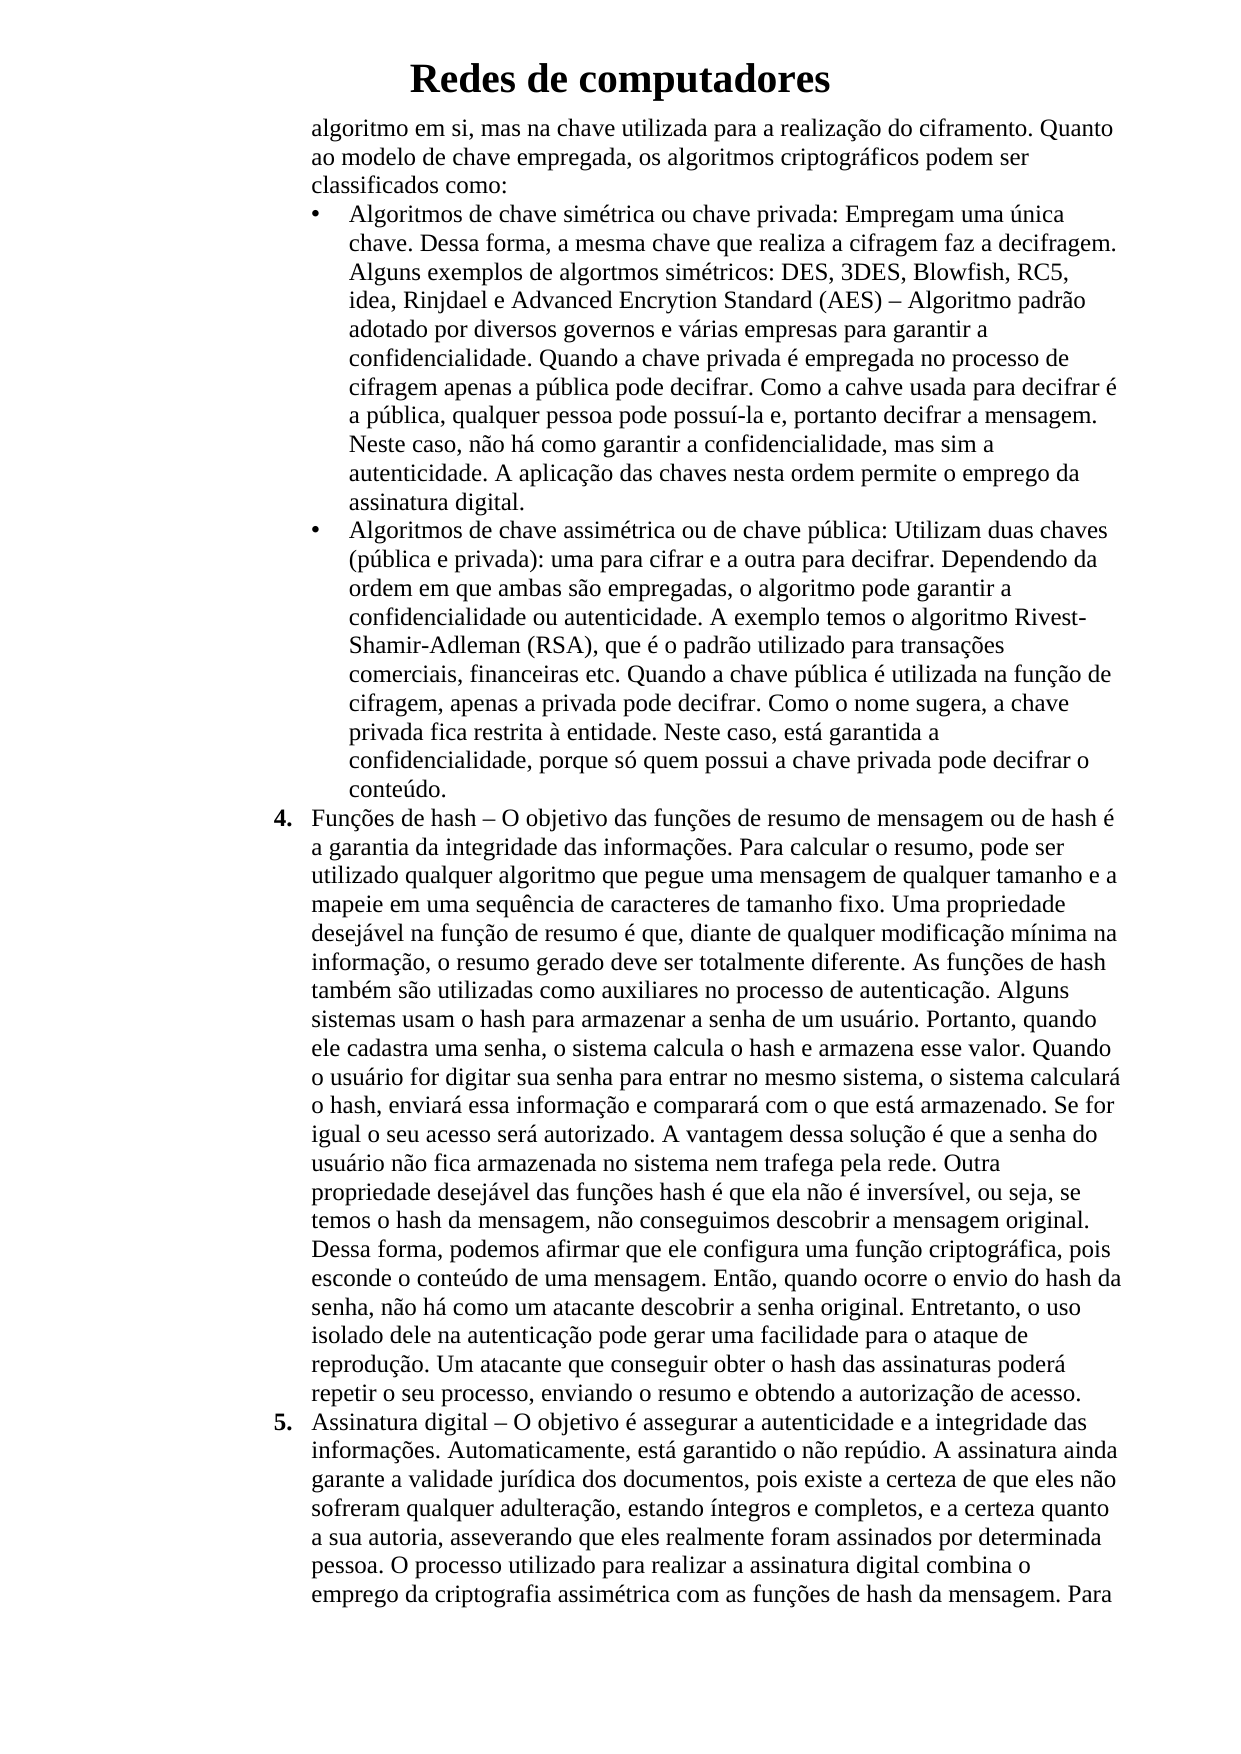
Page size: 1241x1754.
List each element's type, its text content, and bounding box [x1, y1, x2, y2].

list Algoritmos de chave simétrica ou chave privada: Empregam uma única chave. Dessa forma, a mesma chave que realiza a cifragem faz a decifragem. Alguns exemplos de algortmos simétricos: DES, 3DES, Blowfish, RC5, idea, Rinjdael e Advanced Encrytion Standard (AES) – Algoritmo padrão adotado por diversos governos e várias empresas para garantir a confidencialidade. Quando a chave privada é empregada no processo de cifragem apenas a pública pode decifrar. Como a cahve usada para decifrar é a pública, qualquer pessoa pode possuí-la e, portanto decifrar a mensagem. Neste caso, não há como garantir a confidencialidade, mas sim a autenticidade. A aplicação das chaves nesta ordem permite o emprego da assinatura digital. [311, 199, 1122, 515]
list Funções de hash – O objetivo das funções de resumo de mensagem ou de hash é a garantia da integridade das informações. Para calcular o resumo, pode ser utilizado qualquer algoritmo que pegue uma mensagem de qualquer tamanho e a mapeie em uma sequência de caracteres de tamanho fixo. Uma propriedade desejável na função de resumo é que, diante de qualquer modificação mínima na informação, o resumo gerado deve ser totalmente diferente. As funções de hash também são utilizadas como auxiliares no processo de autenticação. Alguns sistemas usam o hash para armazenar a senha de um usuário. Portanto, quando ele cadastra uma senha, o sistema calcula o hash e armazena esse valor. Quando o usuário for digitar sua senha para entrar no mesmo sistema, o sistema calculará o hash, enviará essa informação e comparará com o que está armazenado. Se for igual o seu acesso será autorizado. A vantagem dessa solução é que a senha do usuário não fica armazenada no sistema nem trafega pela rede. Outra propriedade desejável das funções hash é que ela não é inversível, ou seja, se temos o hash da mensagem, não conseguimos descobrir a mensagem original. Dessa forma, podemos afirmar que ele configura uma função criptográfica, pois esconde o conteúdo de uma mensagem. Então, quando ocorre o envio do hash da senha, não há como um atacante descobrir a senha original. Entretanto, o uso isolado dele na autenticação pode gerar uma facilidade para o ataque de reprodução. Um atacante que conseguir obter o hash das assinaturas poderá repetir o seu processo, enviando o resumo e obtendo a autorização de acesso. [274, 803, 1122, 1407]
list Assinatura digital – O objetivo é assegurar a autenticidade e a integridade das informações. Automaticamente, está garantido o não repúdio. A assinatura ainda garante a validade jurídica dos documentos, pois existe a certeza de que eles não sofreram qualquer adulteração, estando íntegros e completos, e a certeza quanto a sua autoria, asseverando que eles realmente foram assinados por determinada pessoa. O processo utilizado para realizar a assinatura digital combina o emprego da criptografia assimétrica com as funções de hash da mensagem. Para [274, 1407, 1122, 1608]
list Algoritmos de chave assimétrica ou de chave pública: Utilizam duas chaves (pública e privada): uma para cifrar e a outra para decifrar. Dependendo da ordem em que ambas são empregadas, o algoritmo pode garantir a confidencialidade ou autenticidade. A exemplo temos o algoritmo Rivest-Shamir-Adleman (RSA), que é o padrão utilizado para transações comerciais, financeiras etc. Quando a chave pública é utilizada na função de cifragem, apenas a privada pode decifrar. Como o nome sugera, a chave privada fica restrita à entidade. Neste caso, está garantida a confidencialidade, porque só quem possui a chave privada pode decifrar o conteúdo. [311, 515, 1122, 803]
list algoritmo em si, mas na chave utilizada para a realização do ciframento. Quanto ao modelo de chave empregada, os algoritmos criptográficos podem ser classificados como: [274, 113, 1122, 199]
